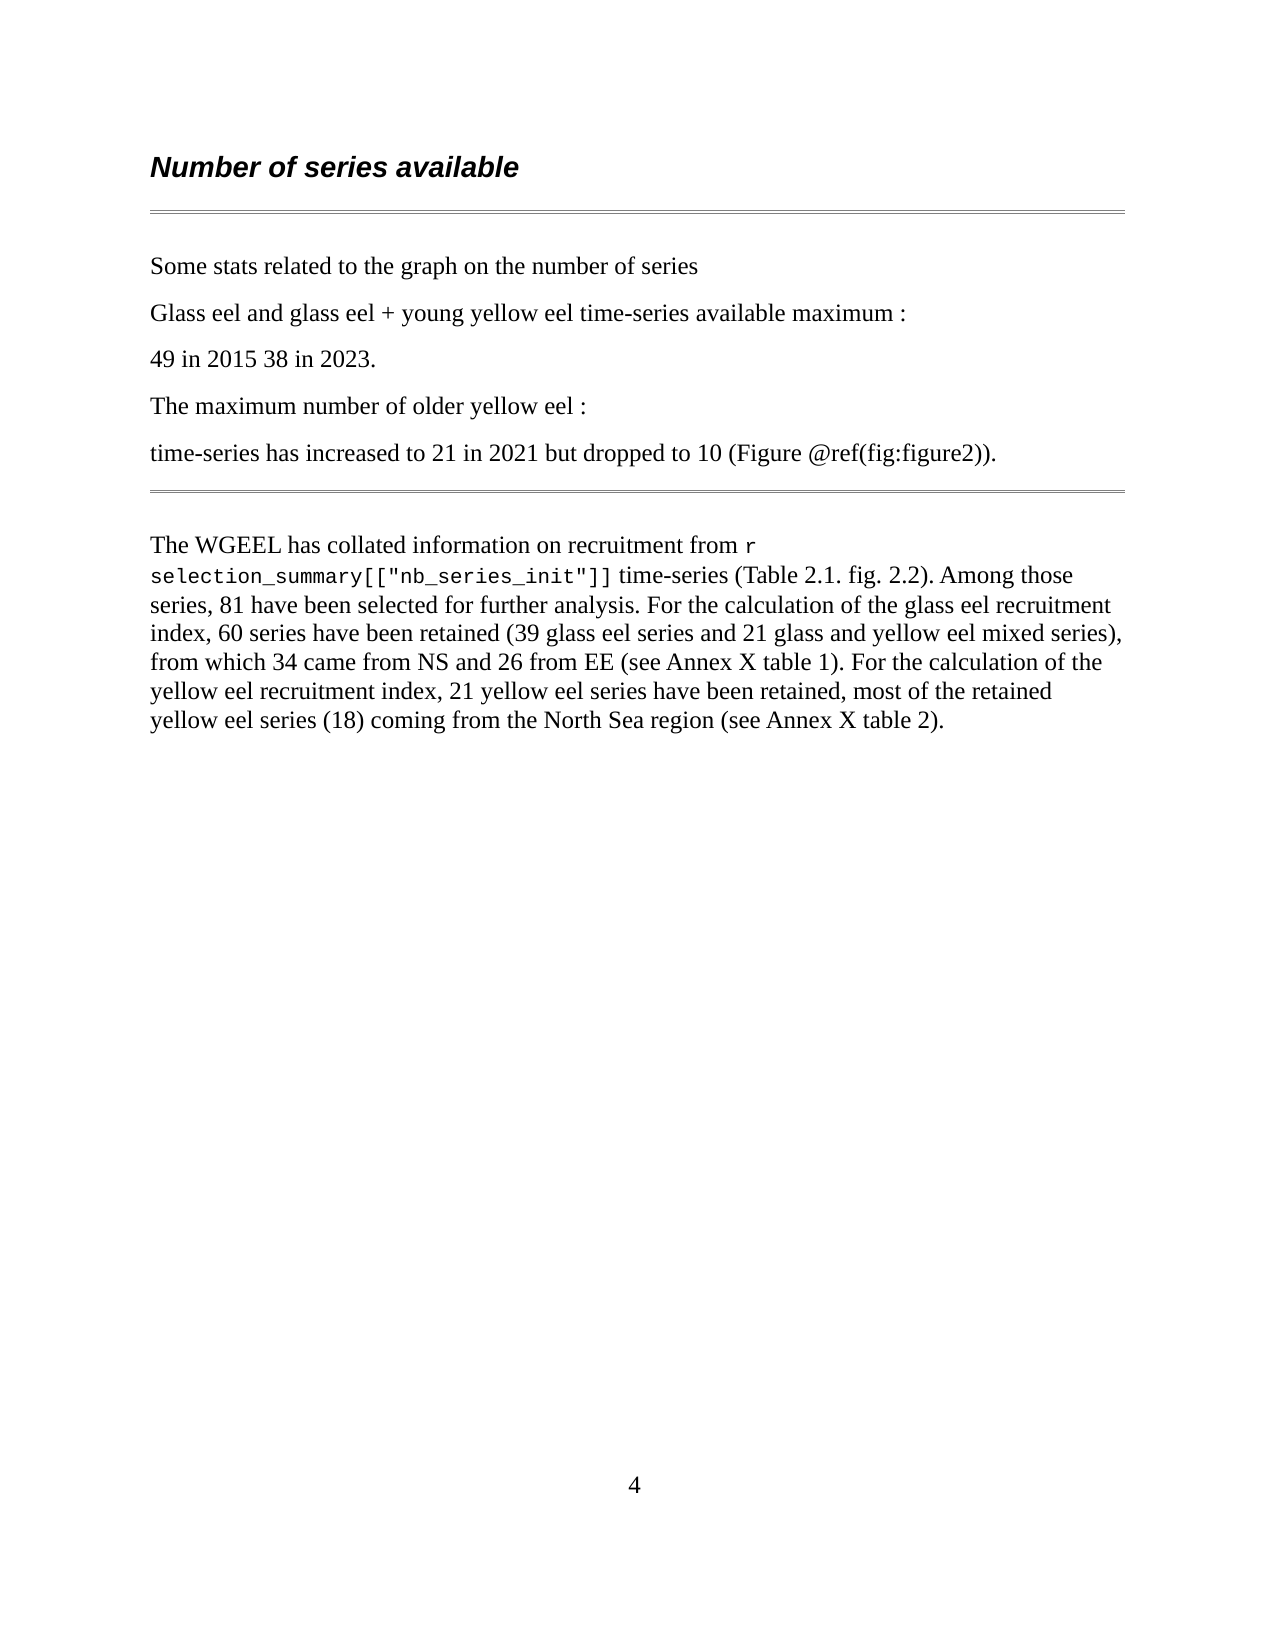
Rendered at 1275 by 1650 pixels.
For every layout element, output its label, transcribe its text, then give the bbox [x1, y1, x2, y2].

text The WGEEL has collated information on recruitment from r selection_summary[["nb_series_init"]] time-series (Table 2.1. fig. 2.2). Among those series, 81 have been selected for further analysis. For the calculation of the glass eel recruitment index, 60 series have been retained (39 glass eel series and 21 glass and yellow eel mixed series), from which 34 came from NS and 26 from EE (see Annex X table 1). For the calculation of the yellow eel recruitment index, 21 yellow eel series have been retained, most of the retained yellow eel series (18) coming from the North Sea region (see Annex X table 2). [150, 531, 1125, 733]
subtitle Number of series available [150, 150, 1125, 183]
text time-series has increased to 21 in 2021 but dropped to 10 (Figure @ref(fig:figure2)). [150, 438, 1125, 467]
text The maximum number of older yellow eel : [150, 391, 1125, 420]
text 49 in 2015 38 in 2023. [150, 344, 1125, 373]
text Some stats related to the graph on the number of series [150, 251, 1125, 280]
text Glass eel and glass eel + young yellow eel time-series available maximum : [150, 298, 1125, 327]
